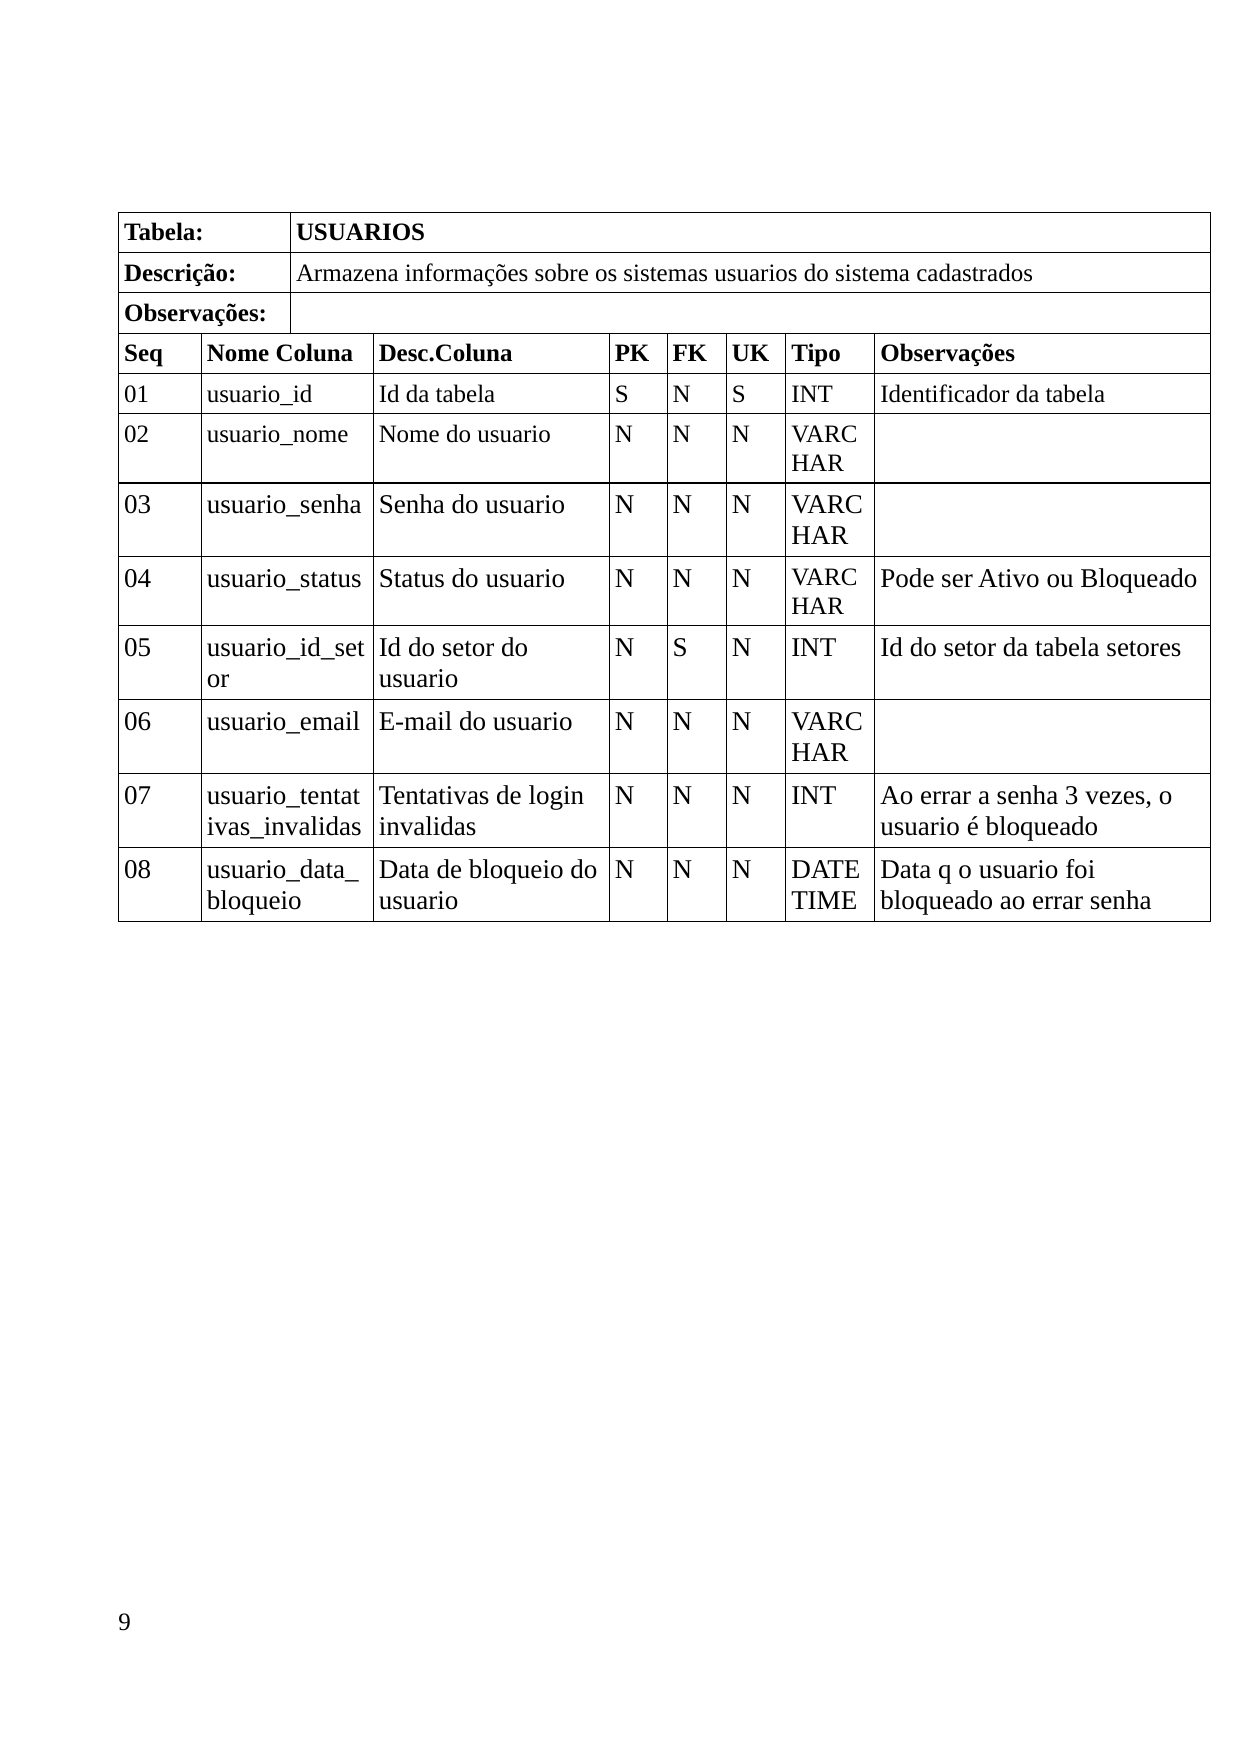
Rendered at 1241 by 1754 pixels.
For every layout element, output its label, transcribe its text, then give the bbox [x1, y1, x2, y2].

table_header Pode ser Ativo ou Bloqueado [875, 557, 1210, 625]
table_header usuario_senha [202, 484, 373, 556]
table_header VARCHAR [786, 557, 874, 625]
table_cell Observações: [119, 293, 290, 332]
table_header Seq [119, 334, 201, 373]
table_cell 01 [119, 374, 201, 413]
table_header N [668, 484, 726, 556]
table_cell INT [786, 626, 874, 699]
table_cell Identificador da tabela [875, 374, 1210, 413]
table_header usuario_status [202, 557, 373, 625]
table_cell usuario_id [202, 374, 373, 413]
table_cell N [610, 414, 667, 482]
table_cell usuario_email [202, 700, 373, 773]
table_cell usuario_data_bloqueio [202, 848, 373, 921]
table_cell N [668, 848, 726, 921]
table_cell Id do setor da tabela setores [875, 626, 1210, 699]
table_cell 06 [119, 700, 201, 773]
table_cell N [610, 774, 667, 847]
table_cell N [668, 374, 726, 413]
table_cell N [668, 700, 726, 773]
table_cell S [668, 626, 726, 699]
table_cell E-mail do usuario [374, 700, 609, 773]
table_cell Ao errar a senha 3 vezes, o usuario é bloqueado [875, 774, 1210, 847]
table_cell [875, 700, 1210, 773]
table_cell N [727, 626, 785, 699]
table_header PK [610, 334, 667, 373]
table_header Status do usuario [374, 557, 609, 625]
table_cell N [727, 848, 785, 921]
table_cell Tentativas de login invalidas [374, 774, 609, 847]
table_header Tabela: [119, 213, 290, 252]
table_header FK [668, 334, 726, 373]
table_cell Data q o usuario foi bloqueado ao errar senha [875, 848, 1210, 921]
table_cell 07 [119, 774, 201, 847]
table_header VARCHAR [786, 484, 874, 556]
table_cell N [668, 774, 726, 847]
table_cell N [727, 700, 785, 773]
table_header N [610, 557, 667, 625]
table_header UK [727, 334, 785, 373]
table_cell Id da tabela [374, 374, 609, 413]
table_cell INT [786, 774, 874, 847]
table_cell S [727, 374, 785, 413]
table_header 03 [119, 484, 201, 556]
table_header N [610, 484, 667, 556]
table_header Desc.Coluna [374, 334, 609, 373]
table_cell N [668, 414, 726, 482]
table_header USUARIOS [291, 213, 1210, 252]
table_cell N [610, 700, 667, 773]
table_cell Id do setor do usuario [374, 626, 609, 699]
table_cell VARCHAR [786, 700, 874, 773]
table_header Observações [875, 334, 1210, 373]
table_cell 02 [119, 414, 201, 482]
table_header 04 [119, 557, 201, 625]
table_cell Armazena informações sobre os sistemas usuarios do sistema cadastrados [291, 253, 1210, 292]
table_cell [291, 293, 1210, 332]
table_header Nome Coluna [202, 334, 373, 373]
table_cell N [727, 774, 785, 847]
table_cell Descrição: [119, 253, 290, 292]
table_cell VARCHAR [786, 414, 874, 482]
table_cell Data de bloqueio do usuario [374, 848, 609, 921]
table_cell Nome do usuario [374, 414, 609, 482]
table_cell N [727, 414, 785, 482]
table_header [875, 484, 1210, 556]
table_cell [875, 414, 1210, 482]
table_cell N [610, 626, 667, 699]
table_cell N [610, 848, 667, 921]
table_header N [668, 557, 726, 625]
table_cell INT [786, 374, 874, 413]
table_cell S [610, 374, 667, 413]
table_header Tipo [786, 334, 874, 373]
table_header Senha do usuario [374, 484, 609, 556]
table_cell 08 [119, 848, 201, 921]
table_cell usuario_id_setor [202, 626, 373, 699]
table_header N [727, 557, 785, 625]
table_cell 05 [119, 626, 201, 699]
table_cell DATETIME [786, 848, 874, 921]
table_header N [727, 484, 785, 556]
table_cell usuario_tentativas_invalidas [202, 774, 373, 847]
table_cell usuario_nome [202, 414, 373, 482]
